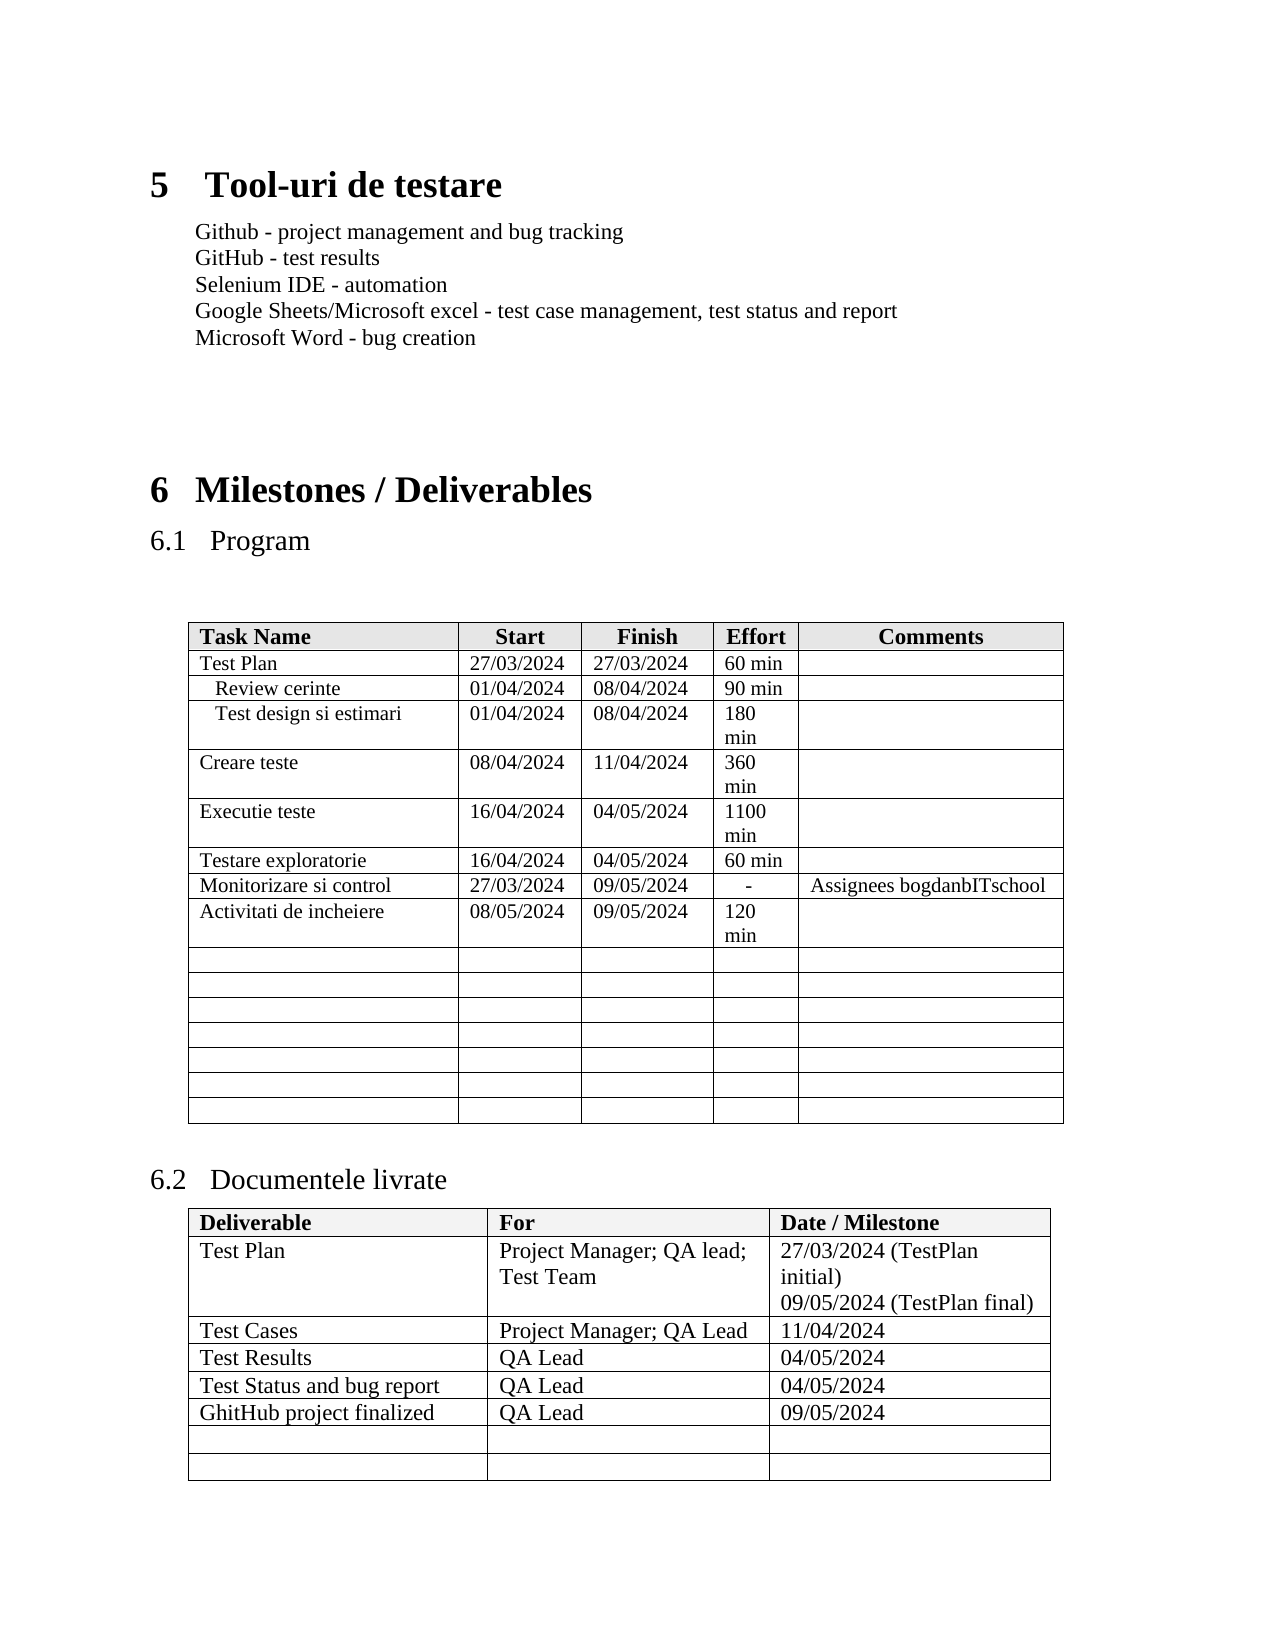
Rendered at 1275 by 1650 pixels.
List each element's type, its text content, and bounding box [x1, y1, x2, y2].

table_cell [488, 1454, 769, 1480]
table_cell [189, 1098, 458, 1122]
table_cell 04/05/2024 [582, 848, 713, 872]
table_cell [582, 1098, 713, 1122]
table_cell [714, 948, 798, 972]
table_cell 01/04/2024 [459, 701, 581, 749]
table_cell [714, 1098, 798, 1122]
list Tool-uri de testare [150, 162, 1125, 206]
table_cell [714, 973, 798, 997]
table_cell 27/03/2024 [459, 874, 581, 897]
table_cell [488, 1426, 769, 1453]
table_cell QA Lead [488, 1372, 769, 1398]
table_cell 27/03/2024 [459, 651, 581, 675]
table_cell [714, 1048, 798, 1072]
table_cell [582, 998, 713, 1022]
table_cell [582, 1073, 713, 1097]
table_cell 360 min [714, 750, 798, 798]
table_cell [799, 973, 1063, 997]
table_cell [459, 948, 581, 972]
table_cell QA Lead [488, 1399, 769, 1425]
table_cell [189, 1048, 458, 1072]
table_cell [189, 998, 458, 1022]
table_cell Test Status and bug report [189, 1372, 487, 1398]
table_cell Project Manager; QA lead; Test Team [488, 1237, 769, 1316]
table_cell GhitHub project finalized [189, 1399, 487, 1425]
table_cell Activitati de incheiere [189, 899, 458, 947]
table_cell [714, 1023, 798, 1047]
table_cell [189, 1023, 458, 1047]
text Google Sheets/Microsoft excel - test case management, test status and report [195, 297, 1125, 323]
table_cell [582, 973, 713, 997]
table_cell 27/03/2024 (TestPlan initial) 09/05/2024 (TestPlan final) [770, 1237, 1050, 1316]
table_cell 16/04/2024 [459, 799, 581, 847]
table_cell Test Plan [189, 651, 458, 675]
table_cell 11/04/2024 [582, 750, 713, 798]
table_header Start [459, 623, 581, 649]
table_cell Assignees bogdanbITschool [799, 874, 1063, 897]
table_cell 60 min [714, 651, 798, 675]
table_cell Review cerinte [189, 676, 458, 700]
table_cell 08/04/2024 [582, 676, 713, 700]
table_cell [799, 750, 1063, 798]
list Program [150, 523, 1125, 557]
table_cell [770, 1426, 1050, 1453]
table_cell 27/03/2024 [582, 651, 713, 675]
table_cell 120 min [714, 899, 798, 947]
table_cell 08/04/2024 [459, 750, 581, 798]
table_cell 180 min [714, 701, 798, 749]
table_cell 90 min [714, 676, 798, 700]
table_cell Test Results [189, 1344, 487, 1371]
table_cell [799, 701, 1063, 749]
table_cell [799, 799, 1063, 847]
text Microsoft Word - bug creation [195, 323, 1125, 350]
table_cell [189, 973, 458, 997]
table_cell [714, 998, 798, 1022]
table_cell 08/04/2024 [582, 701, 713, 749]
table_cell Test Cases [189, 1317, 487, 1343]
table_cell Monitorizare si control [189, 874, 458, 897]
table_cell 09/05/2024 [582, 874, 713, 897]
table_cell Project Manager; QA Lead [488, 1317, 769, 1343]
table_cell 16/04/2024 [459, 848, 581, 872]
table_cell [459, 998, 581, 1022]
table_cell [189, 1426, 487, 1453]
table_cell [799, 676, 1063, 700]
table_cell [799, 1073, 1063, 1097]
table_cell [189, 1454, 487, 1480]
table_cell [799, 899, 1063, 947]
text GitHub - test results [195, 244, 1125, 271]
table_cell [189, 948, 458, 972]
table_cell Executie teste [189, 799, 458, 847]
table_cell 04/05/2024 [770, 1372, 1050, 1398]
table_cell [189, 1073, 458, 1097]
table_cell [770, 1454, 1050, 1480]
table_cell [459, 1098, 581, 1122]
table_cell [582, 1048, 713, 1072]
table_cell Test Plan [189, 1237, 487, 1316]
table_cell [459, 1073, 581, 1097]
table_header For [488, 1209, 769, 1236]
table_header Deliverable [189, 1209, 487, 1236]
table_cell 04/05/2024 [770, 1344, 1050, 1371]
table_cell Test design si estimari [189, 701, 458, 749]
table_cell QA Lead [488, 1344, 769, 1371]
table_cell 01/04/2024 [459, 676, 581, 700]
table_cell [799, 998, 1063, 1022]
list Milestones / Deliverables [150, 468, 1125, 511]
table_cell [459, 1048, 581, 1072]
table_cell 60 min [714, 848, 798, 872]
text Github - project management and bug tracking [195, 218, 1125, 244]
table_cell Testare exploratorie [189, 848, 458, 872]
table_cell [799, 1023, 1063, 1047]
table_header Effort [714, 623, 798, 649]
table_cell Creare teste [189, 750, 458, 798]
table_header Finish [582, 623, 713, 649]
table_cell [582, 948, 713, 972]
table_cell [799, 1048, 1063, 1072]
table_cell 11/04/2024 [770, 1317, 1050, 1343]
table_cell [799, 948, 1063, 972]
table_cell [799, 1098, 1063, 1122]
table_cell [799, 848, 1063, 872]
table_header Task Name [189, 623, 458, 649]
table_cell [459, 1023, 581, 1047]
list Documentele livrate [150, 1162, 1125, 1196]
table_cell 08/05/2024 [459, 899, 581, 947]
table_cell 09/05/2024 [582, 899, 713, 947]
table_cell 09/05/2024 [770, 1399, 1050, 1425]
table_header Date / Milestone [770, 1209, 1050, 1236]
table_cell 04/05/2024 [582, 799, 713, 847]
table_cell [799, 651, 1063, 675]
table_cell [714, 1073, 798, 1097]
text Selenium IDE - automation [195, 271, 1125, 297]
table_cell [459, 973, 581, 997]
table_header Comments [799, 623, 1063, 649]
table_cell - [714, 874, 798, 897]
table_cell 1100 min [714, 799, 798, 847]
table_cell [582, 1023, 713, 1047]
